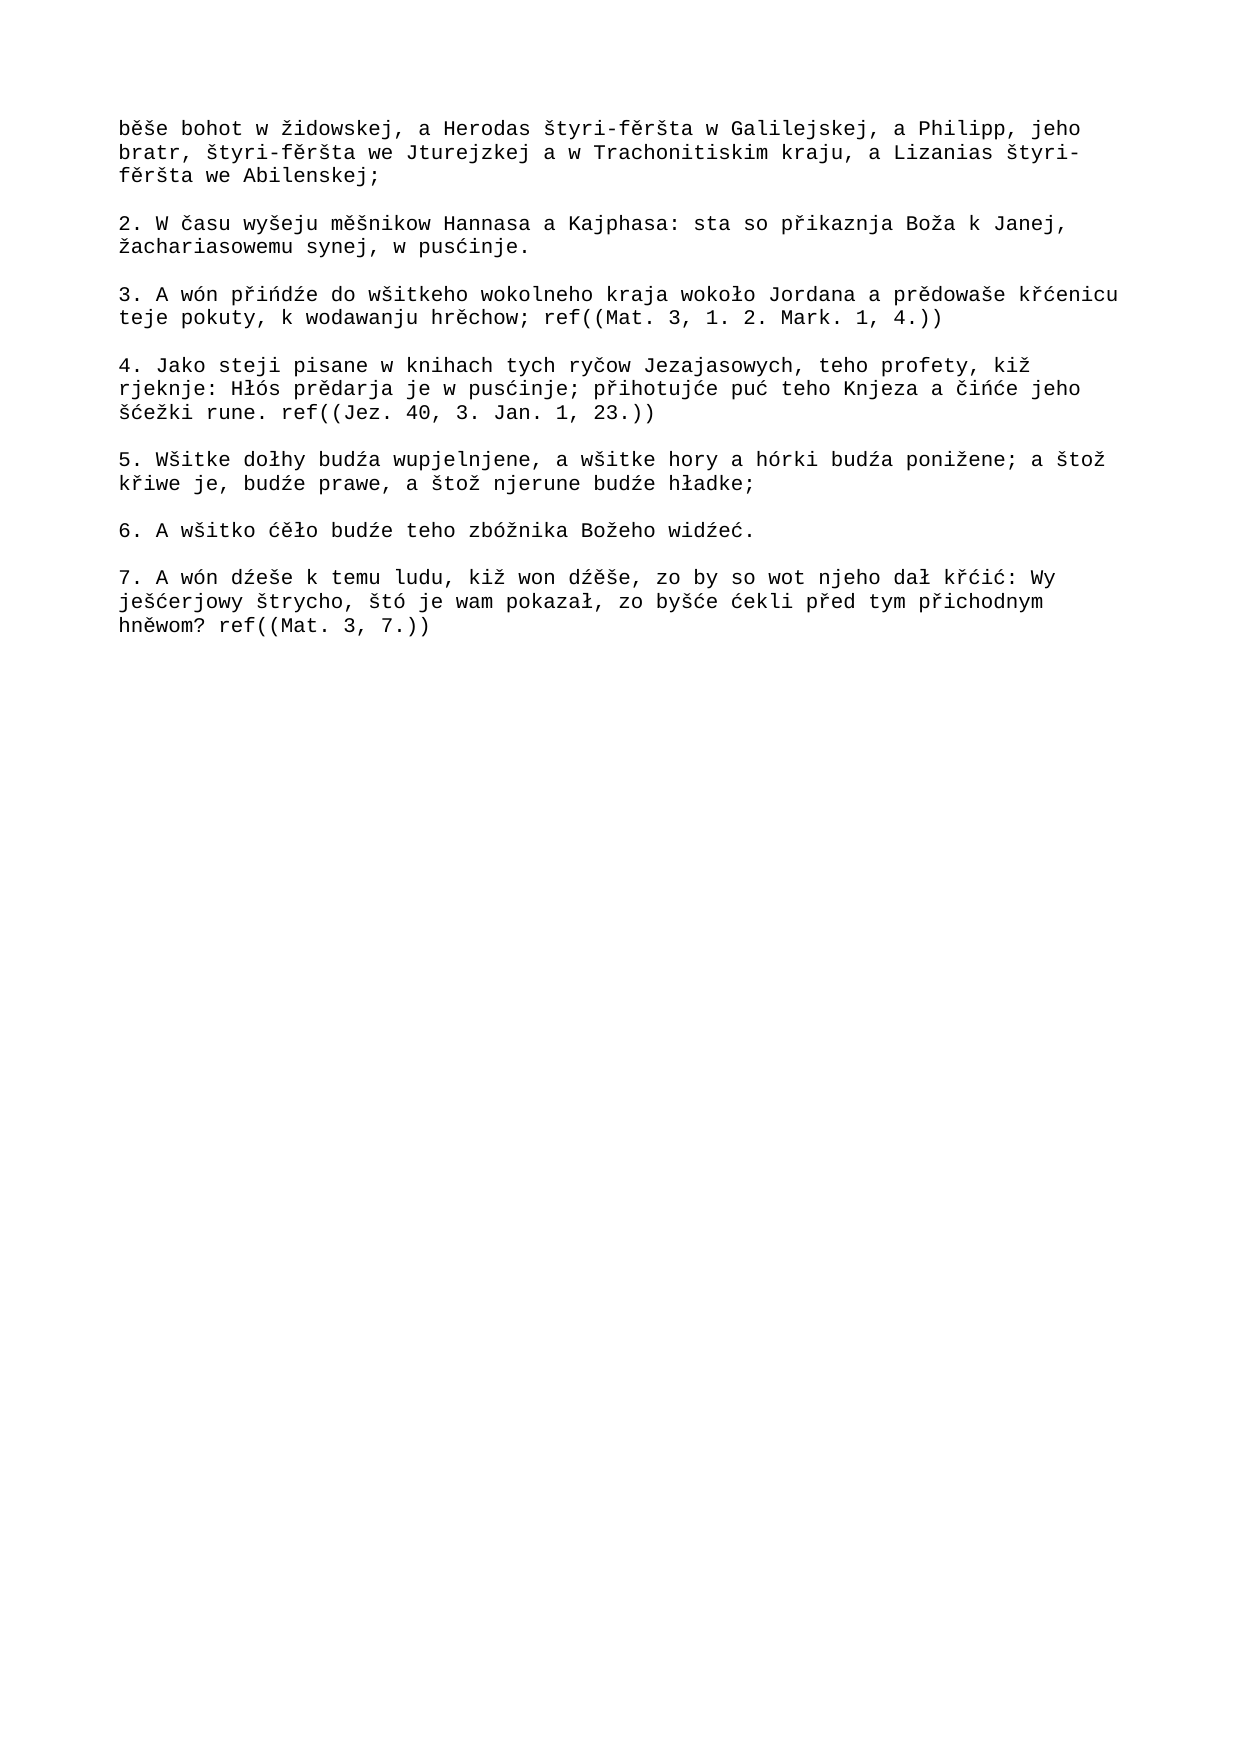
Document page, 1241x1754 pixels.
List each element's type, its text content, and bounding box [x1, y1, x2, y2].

text 7. A wón dźeše k temu ludu, kiž won dźěše, zo by so wot njeho dał křćić: Wy ješćerjowy štrycho, štó je wam pokazał, zo byšće ćekli před tym přichodnym hněwom? ref((Mat. 3, 7.)) [118, 567, 1122, 638]
text 3. A wón přińdźe do wšitkeho wokolneho kraja wokoło Jordana a prědowaše křćenicu teje pokuty, k wodawanju hrěchow; ref((Mat. 3, 1. 2. Mark. 1, 4.)) [118, 284, 1122, 331]
text 5. Wšitke dołhy budźa wupjelnjene, a wšitke hory a hórki budźa ponižene; a štož křiwe je, budźe prawe, a štož njerune budźe hładke; [118, 449, 1122, 496]
text 2. W času wyšeju měšnikow Hannasa a Kajphasa: sta so přikaznja Boža k Janej, žachariasowemu synej, w pusćinje. [118, 213, 1122, 260]
text běše bohot w židowskej, a Herodas štyri-fěršta w Galilejskej, a Philipp, jeho bratr, štyri-fěršta we Jturejzkej a w Trachonitiskim kraju, a Lizanias štyri-fěršta we Abilenskej; [118, 118, 1122, 189]
text 4. Jako steji pisane w knihach tych ryčow Jezajasowych, teho profety, kiž rjeknje: Hłós prědarja je w pusćinje; přihotujće puć teho Knjeza a čińće jeho šćežki rune. ref((Jez. 40, 3. Jan. 1, 23.)) [118, 354, 1122, 426]
text 6. A wšitko ćěło budźe teho zbóžnika Božeho widźeć. [118, 520, 1122, 544]
